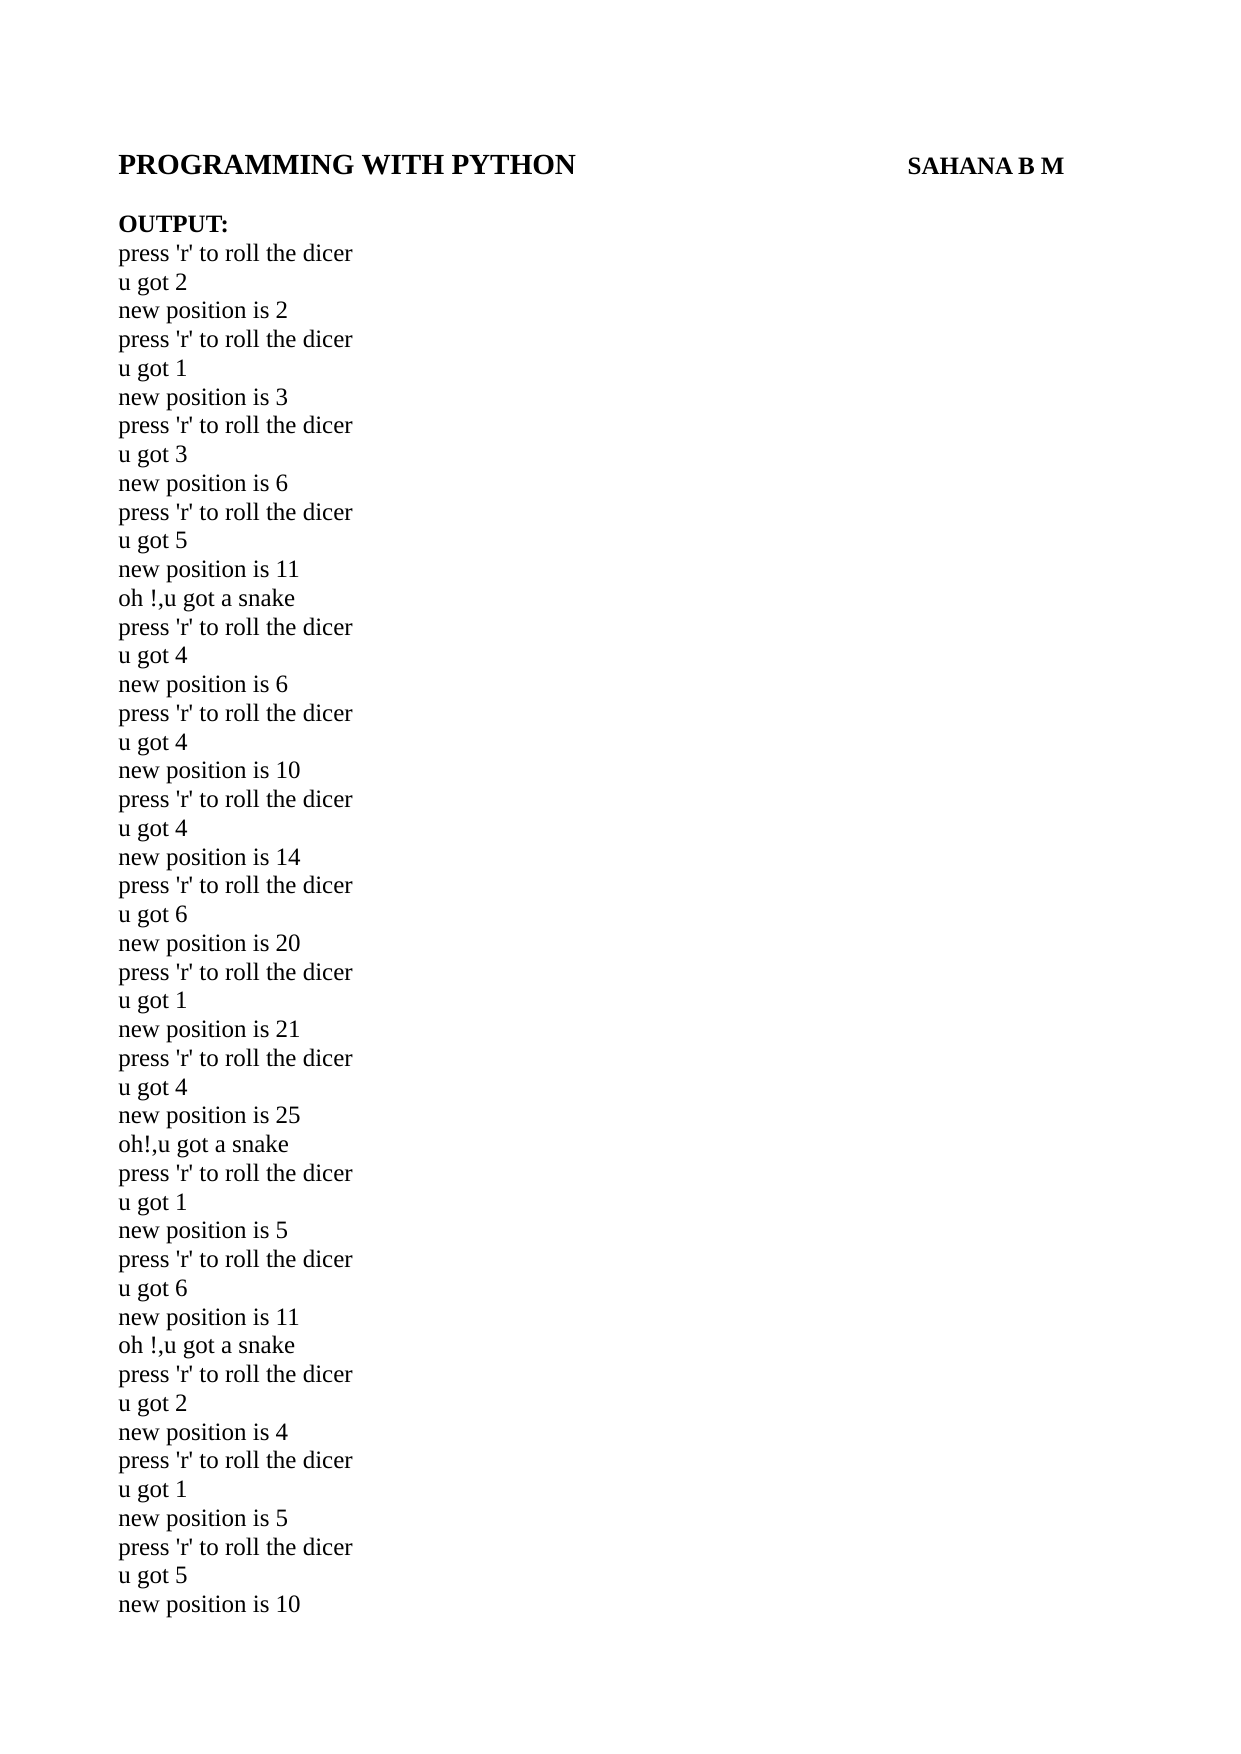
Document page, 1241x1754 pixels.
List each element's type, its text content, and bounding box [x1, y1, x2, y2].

text new position is 4 [118, 1417, 1122, 1445]
text press 'r' to roll the dicer [118, 497, 1122, 525]
text u got 5 [118, 525, 1122, 554]
text new position is 25 [118, 1100, 1122, 1129]
text u got 5 [118, 1560, 1122, 1589]
text press 'r' to roll the dicer [118, 238, 1122, 267]
text oh !,u got a snake [118, 1330, 1122, 1359]
text new position is 20 [118, 928, 1122, 957]
text u got 2 [118, 267, 1122, 295]
text press 'r' to roll the dicer [118, 1359, 1122, 1388]
text u got 4 [118, 640, 1122, 669]
text press 'r' to roll the dicer [118, 957, 1122, 985]
text new position is 3 [118, 382, 1122, 410]
text press 'r' to roll the dicer [118, 698, 1122, 727]
text new position is 11 [118, 1302, 1122, 1330]
text u got 2 [118, 1388, 1122, 1417]
text new position is 14 [118, 842, 1122, 870]
text new position is 6 [118, 669, 1122, 698]
text new position is 21 [118, 1014, 1122, 1043]
text new position is 6 [118, 468, 1122, 497]
text oh !,u got a snake [118, 583, 1122, 612]
text u got 4 [118, 727, 1122, 755]
text press 'r' to roll the dicer [118, 612, 1122, 640]
text new position is 5 [118, 1503, 1122, 1532]
text OUTPUT: [118, 209, 1122, 238]
text new position is 5 [118, 1215, 1122, 1244]
text u got 1 [118, 353, 1122, 382]
text press 'r' to roll the dicer [118, 784, 1122, 813]
text u got 6 [118, 899, 1122, 928]
text u got 1 [118, 1474, 1122, 1503]
text press 'r' to roll the dicer [118, 870, 1122, 899]
text PROGRAMMING WITH PYTHON SAHANA B M [118, 147, 1122, 180]
text press 'r' to roll the dicer [118, 1244, 1122, 1273]
text press 'r' to roll the dicer [118, 1043, 1122, 1072]
text new position is 11 [118, 554, 1122, 583]
text oh!,u got a snake [118, 1129, 1122, 1158]
text u got 1 [118, 1187, 1122, 1215]
text press 'r' to roll the dicer [118, 1158, 1122, 1187]
text press 'r' to roll the dicer [118, 410, 1122, 439]
text u got 1 [118, 985, 1122, 1014]
text new position is 2 [118, 295, 1122, 324]
text u got 4 [118, 813, 1122, 842]
text u got 3 [118, 439, 1122, 468]
text press 'r' to roll the dicer [118, 1532, 1122, 1560]
text new position is 10 [118, 1589, 1122, 1618]
text u got 6 [118, 1273, 1122, 1302]
text press 'r' to roll the dicer [118, 1445, 1122, 1474]
text new position is 10 [118, 755, 1122, 784]
text press 'r' to roll the dicer [118, 324, 1122, 353]
text u got 4 [118, 1072, 1122, 1100]
